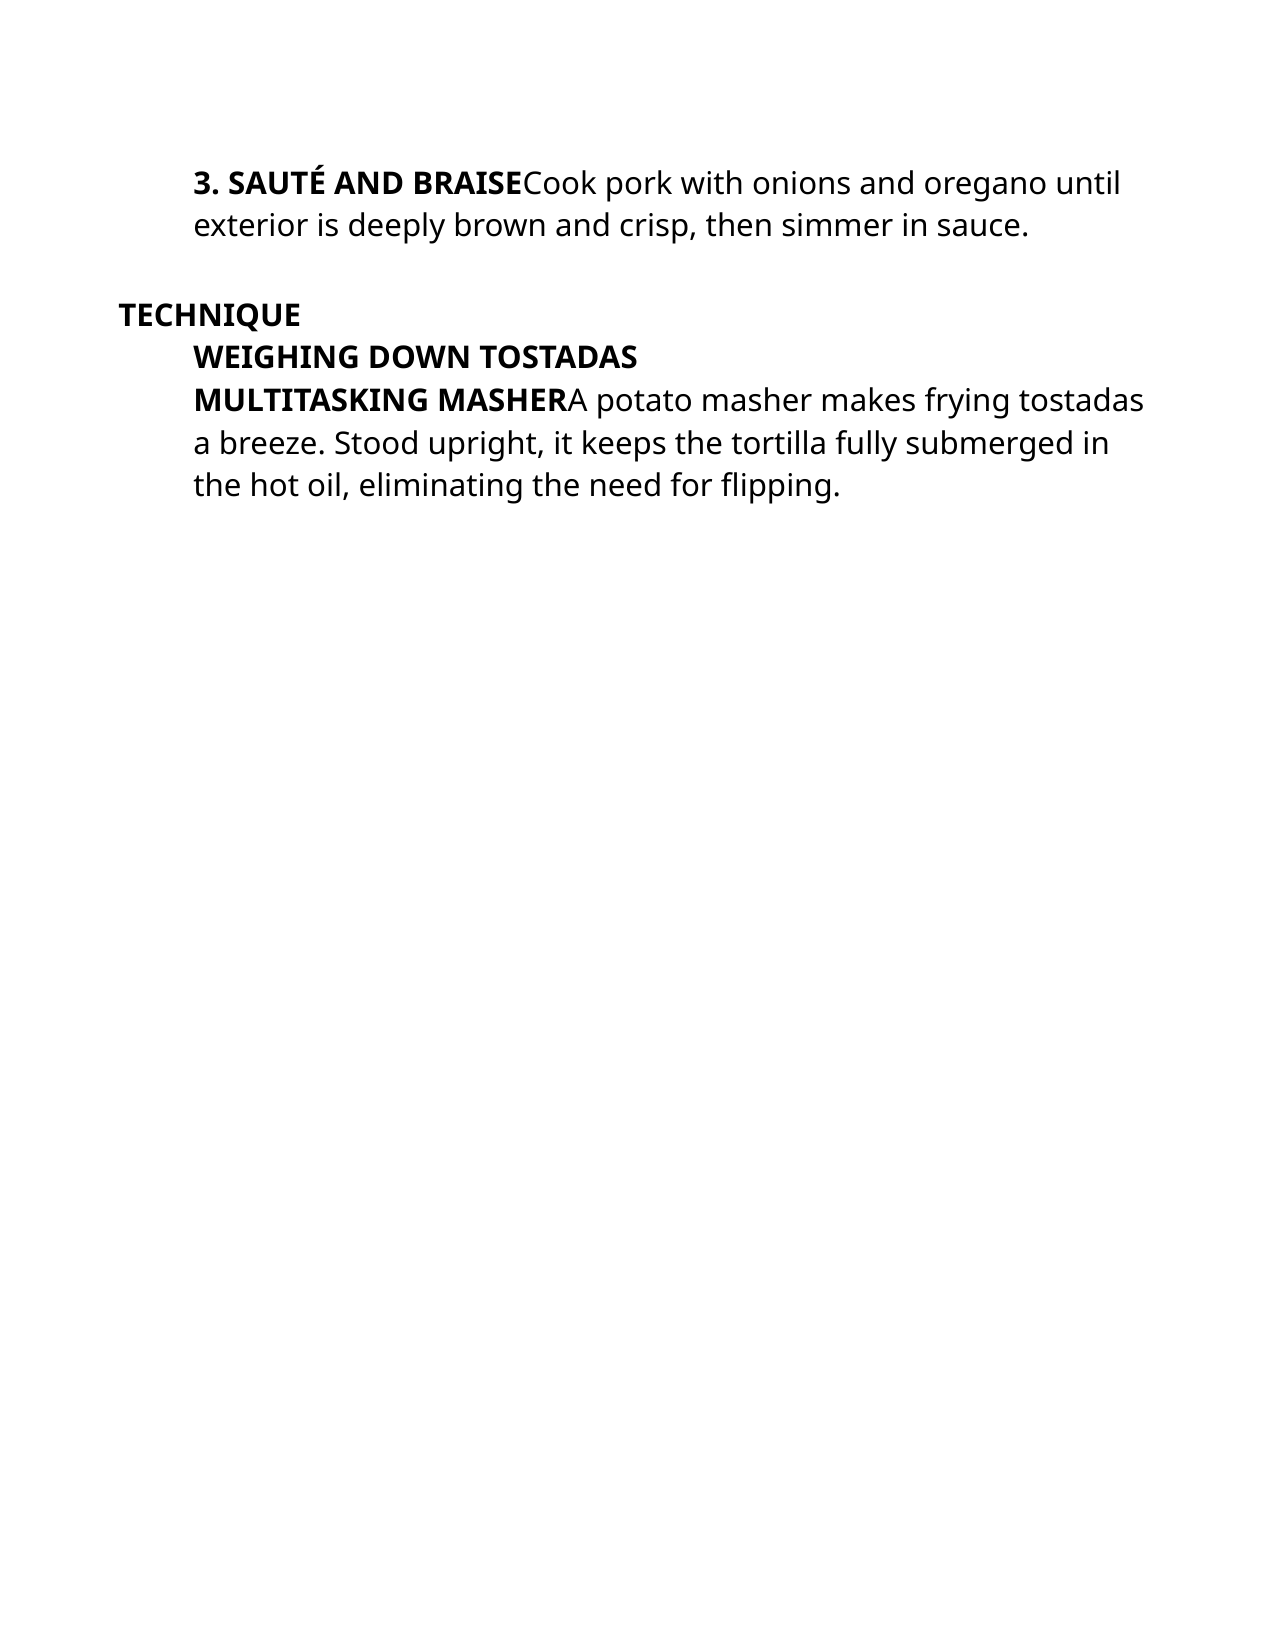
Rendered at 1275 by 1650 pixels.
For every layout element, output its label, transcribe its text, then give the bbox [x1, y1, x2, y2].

text MULTITASKING MASHER A potato masher makes frying tostadas a breeze. Stood upright, it keeps the tortilla fully submerged in the hot oil, eliminating the need for flipping. [118, 378, 1157, 506]
text TECHNIQUE [118, 283, 1157, 336]
text 3. SAUTÉ AND BRAISE Cook pork with onions and oregano until exterior is deeply brown and crisp, then simmer in sauce. [118, 161, 1157, 246]
text WEIGHING DOWN TOSTADAS [118, 336, 1157, 378]
